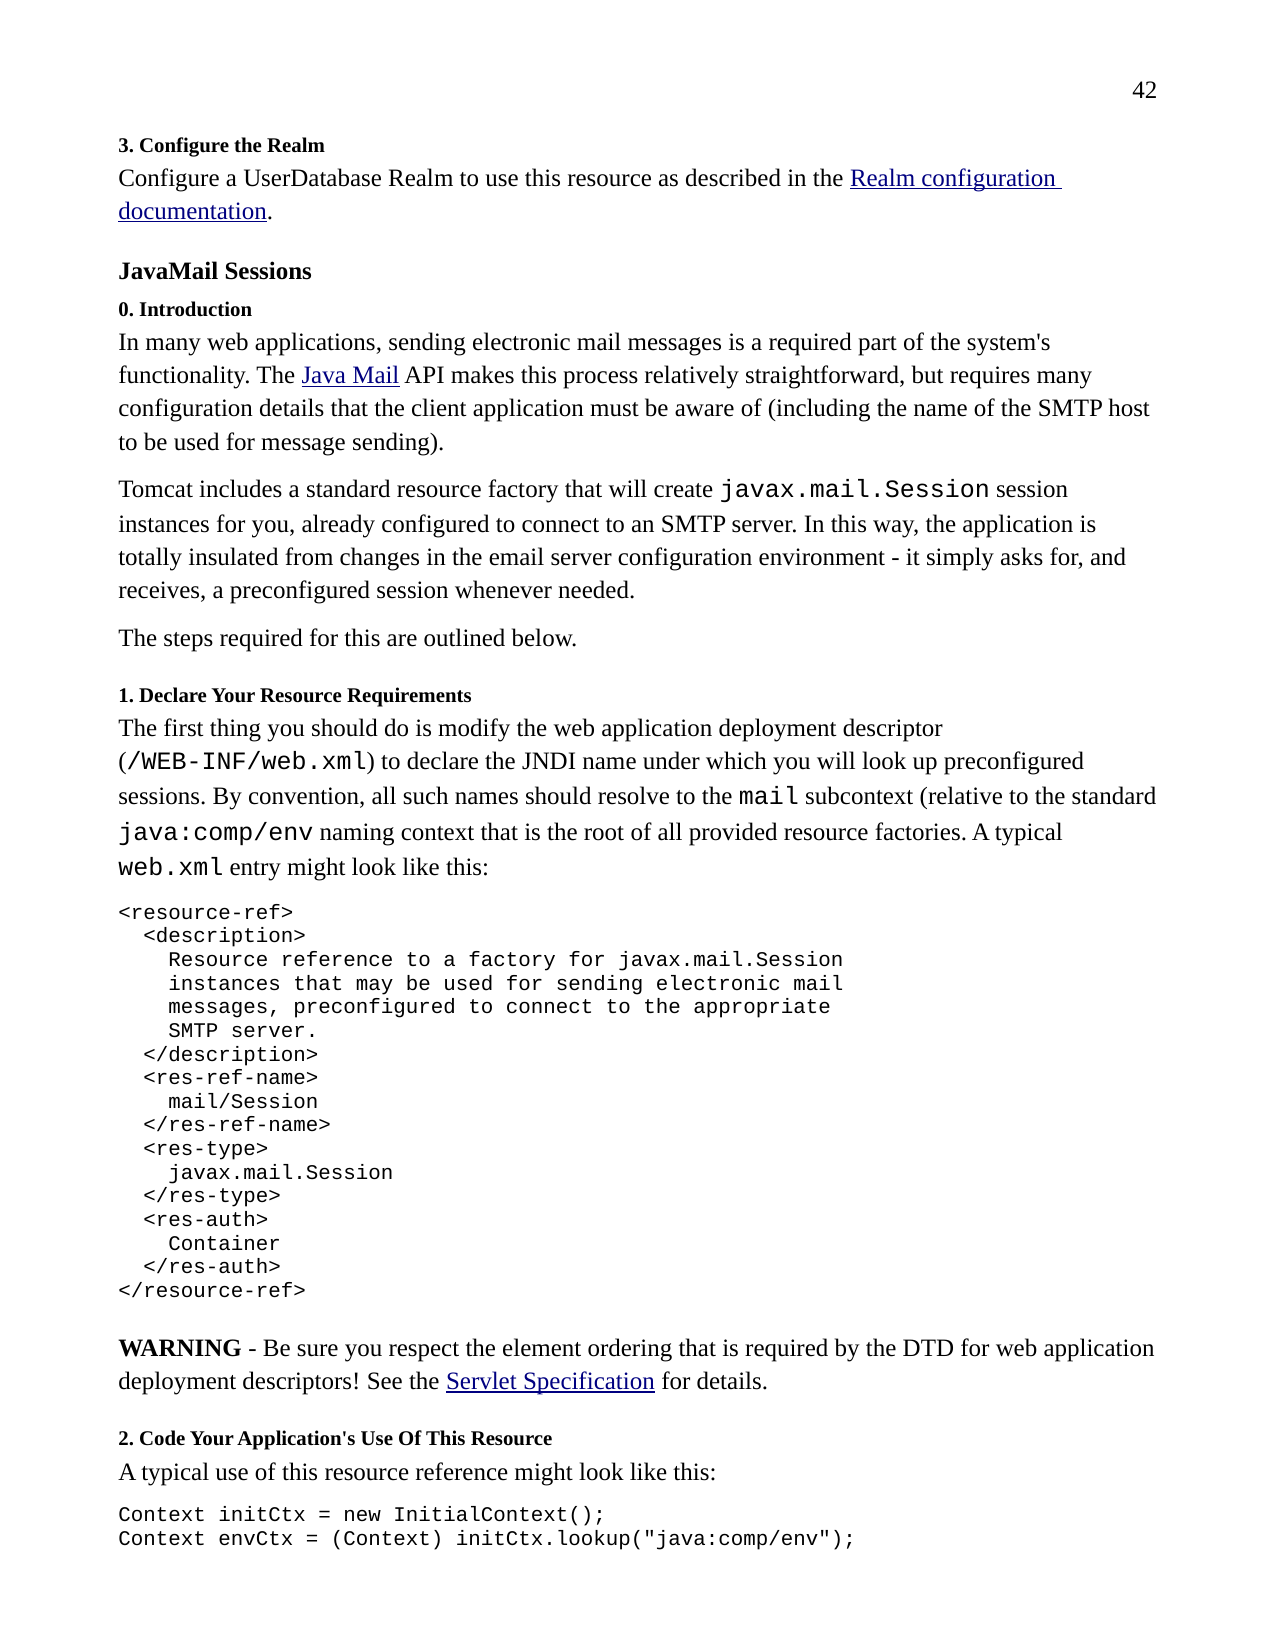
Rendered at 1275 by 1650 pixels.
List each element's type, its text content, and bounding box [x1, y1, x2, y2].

text </res-auth> [118, 1256, 1157, 1280]
text <res-auth> [118, 1209, 1157, 1233]
text instances that may be used for sending electronic mail [118, 973, 1157, 996]
text messages, preconfigured to connect to the appropriate [118, 996, 1157, 1020]
text <res-type> [118, 1138, 1157, 1162]
text SMTP server. [118, 1020, 1157, 1043]
text Configure a UserDatabase Realm to use this resource as described in the Realm configuration documentation. [118, 163, 1157, 224]
subtitle 3. Configure the Realm [118, 132, 1157, 157]
text </res-type> [118, 1185, 1157, 1209]
text </res-ref-name> [118, 1114, 1157, 1138]
subtitle 0. Introduction [118, 297, 1157, 321]
text Tomcat includes a standard resource factory that will create javax.mail.Session session instances for you, already configured to connect to an SMTP server. In this way, the application is totally insulated from changes in the email server configuration environment - it simply asks for, and receives, a preconfigured session whenever needed. [118, 474, 1157, 604]
text Resource reference to a factory for javax.mail.Session [118, 949, 1157, 973]
text A typical use of this resource reference might look like this: [118, 1457, 1157, 1485]
text Context envCtx = (Context) initCtx.lookup("java:comp/env"); [118, 1528, 1157, 1551]
text </description> [118, 1043, 1157, 1067]
text WARNING - Be sure you respect the element ordering that is required by the DTD for web application deployment descriptors! See the Servlet Specification for details. [118, 1333, 1157, 1395]
text mail/Session [118, 1091, 1157, 1114]
subtitle 2. Code Your Application's Use Of This Resource [118, 1426, 1157, 1450]
subtitle JavaMail Sessions [118, 256, 1157, 285]
text <description> [118, 925, 1157, 949]
text The steps required for this are outlined below. [118, 623, 1157, 652]
text In many web applications, sending electronic mail messages is a required part of the system's functionality. The Java Mail API makes this process relatively straightforward, but requires many configuration details that the client application must be aware of (including the name of the SMTP host to be used for message sending). [118, 327, 1157, 455]
subtitle 1. Declare Your Resource Requirements [118, 683, 1157, 707]
text <res-ref-name> [118, 1067, 1157, 1091]
text </resource-ref> [118, 1280, 1157, 1304]
text Context initCtx = new InitialContext(); [118, 1504, 1157, 1528]
text javax.mail.Session [118, 1162, 1157, 1185]
text Container [118, 1233, 1157, 1256]
text <resource-ref> [118, 902, 1157, 925]
text The first thing you should do is modify the web application deployment descriptor (/WEB-INF/web.xml) to declare the JNDI name under which you will look up preconfigured sessions. By convention, all such names should resolve to the mail subcontext (relative to the standard java:comp/env naming context that is the root of all provided resource factories. A typical web.xml entry might look like this: [118, 713, 1157, 882]
